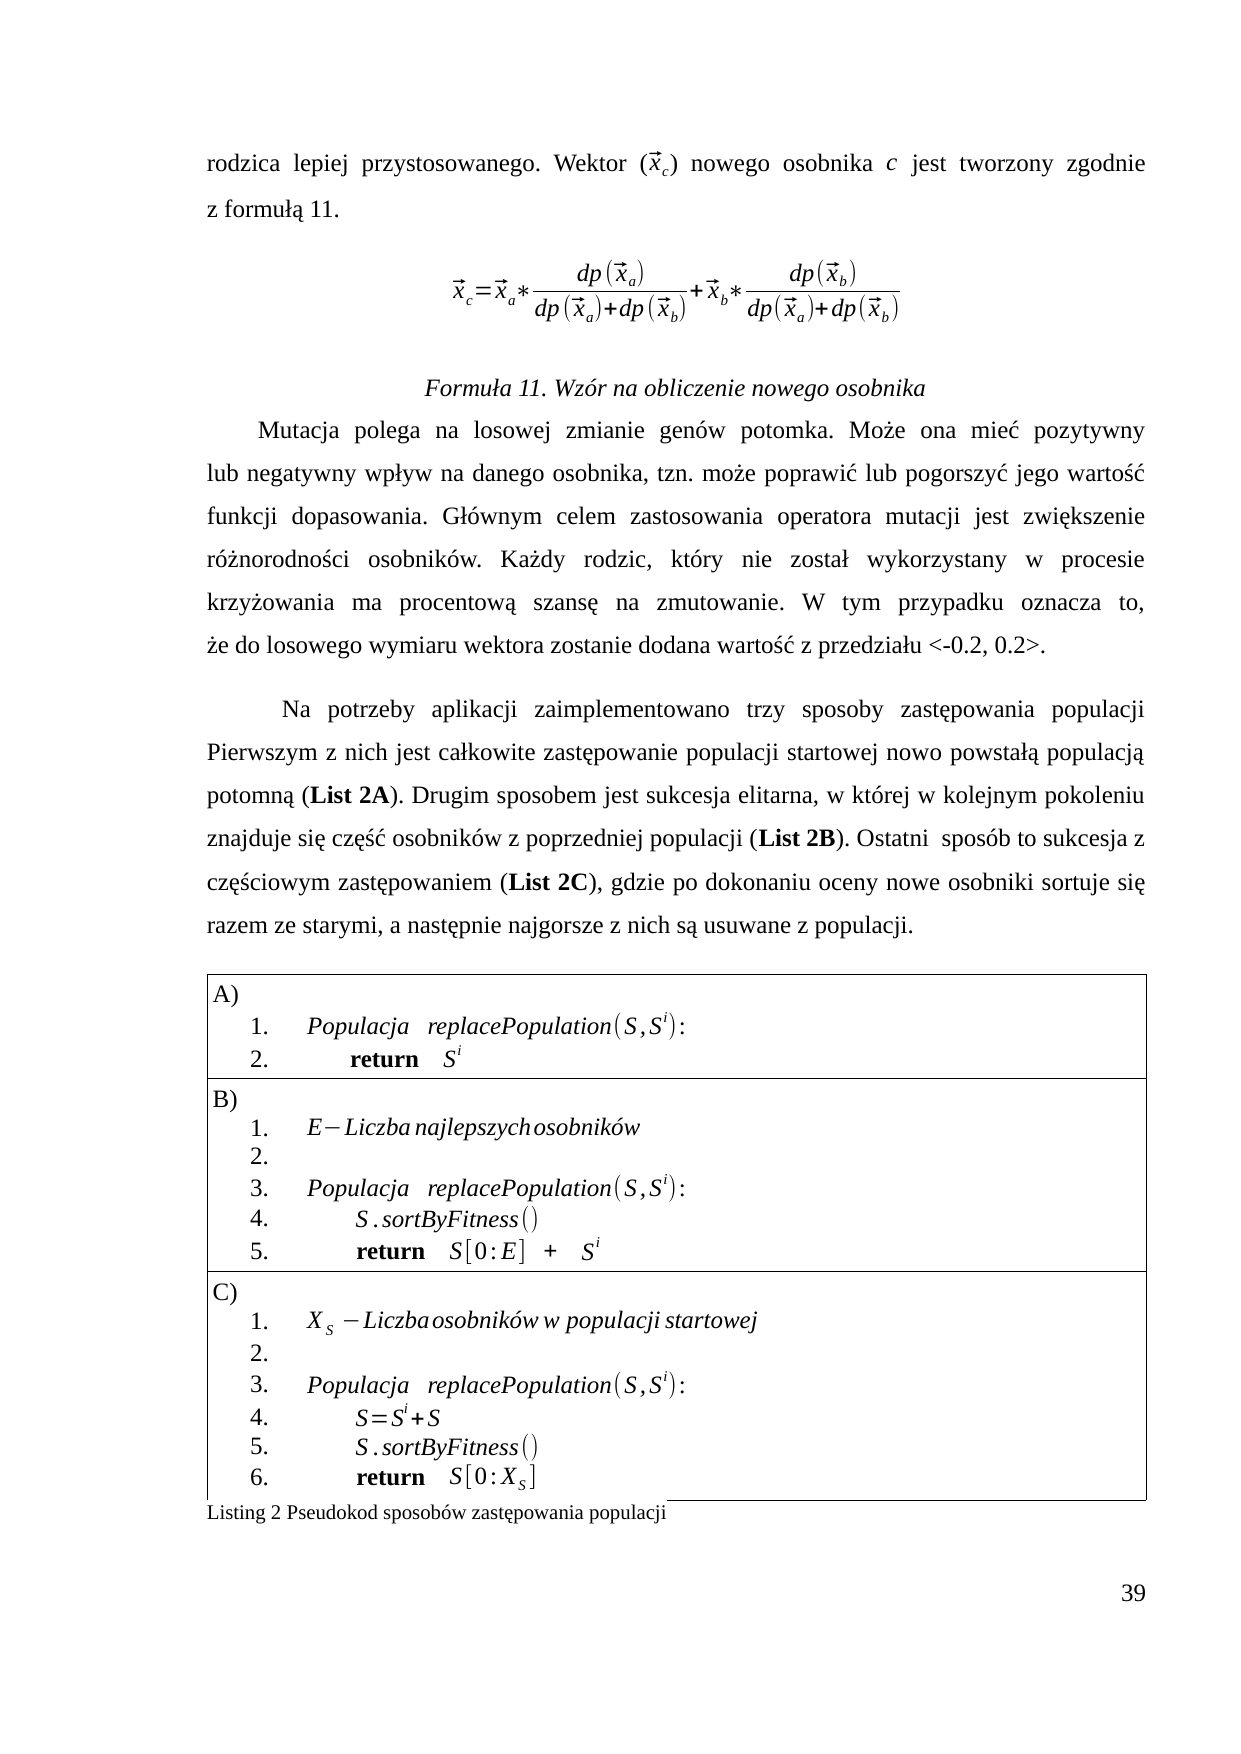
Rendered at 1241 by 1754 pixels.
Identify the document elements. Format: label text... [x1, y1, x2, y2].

list Listing 2 Pseudokod sposobów zastępowania populacji [207, 1501, 1146, 1524]
table_header A) return [208, 975, 1146, 1078]
text Mutacja polega na losowej zmianie genów potomka. Może ona mieć pozytywny lub negatywny wpływ na danego osobnika, tzn. może poprawić lub pogorszyć jego wartość funkcji dopasowania. Głównym celem zastosowania operatora mutacji jest zwiększenie różnorodności osobników. Każdy rodzic, który nie został wykorzystany w procesie krzyżowania ma procentową szansę na zmutowanie. W tym przypadku oznacza to, że do losowego wymiaru wektora zostanie dodana wartość z przedziału <-0.2, 0.2>. [207, 415, 1146, 659]
text Krzyżowanie osobnika odbywa się poprzez obliczenie średniej ważonej z wektora i z losowo wybranego wektora , czyli drugiego rodzica . Jako wagi używa się wartości dopasowania (, ) obu wektorów. Dzięki temu wartości wektora nowego osobnika znajdą się pomiędzy wartościami obydwojga rodziców z bliższym sąsiedztwem rodzica lepiej przystosowanego. Wektor () nowego osobnika jest tworzony zgodnie z formułą 11. [207, 148, 1146, 223]
table_cell C) return [208, 1272, 1146, 1500]
table_cell B) return + [208, 1079, 1146, 1271]
text Na potrzeby aplikacji zaimplementowano trzy sposoby zastępowania populacji Pierwszym z nich jest całkowite zastępowanie populacji startowej nowo powstałą populacją potomną (List 2A). Drugim sposobem jest sukcesja elitarna, w której w kolejnym pokoleniu znajduje się część osobników z poprzedniej populacji (List 2B). Ostatni sposób to sukcesja z częściowym zastępowaniem (List 2C), gdzie po dokonaniu oceny nowe osobniki sortuje się razem ze starymi, a następnie najgorsze z nich są usuwane z populacji. [207, 694, 1146, 938]
text Formuła 11. Wzór na obliczenie nowego osobnika [207, 373, 1146, 402]
